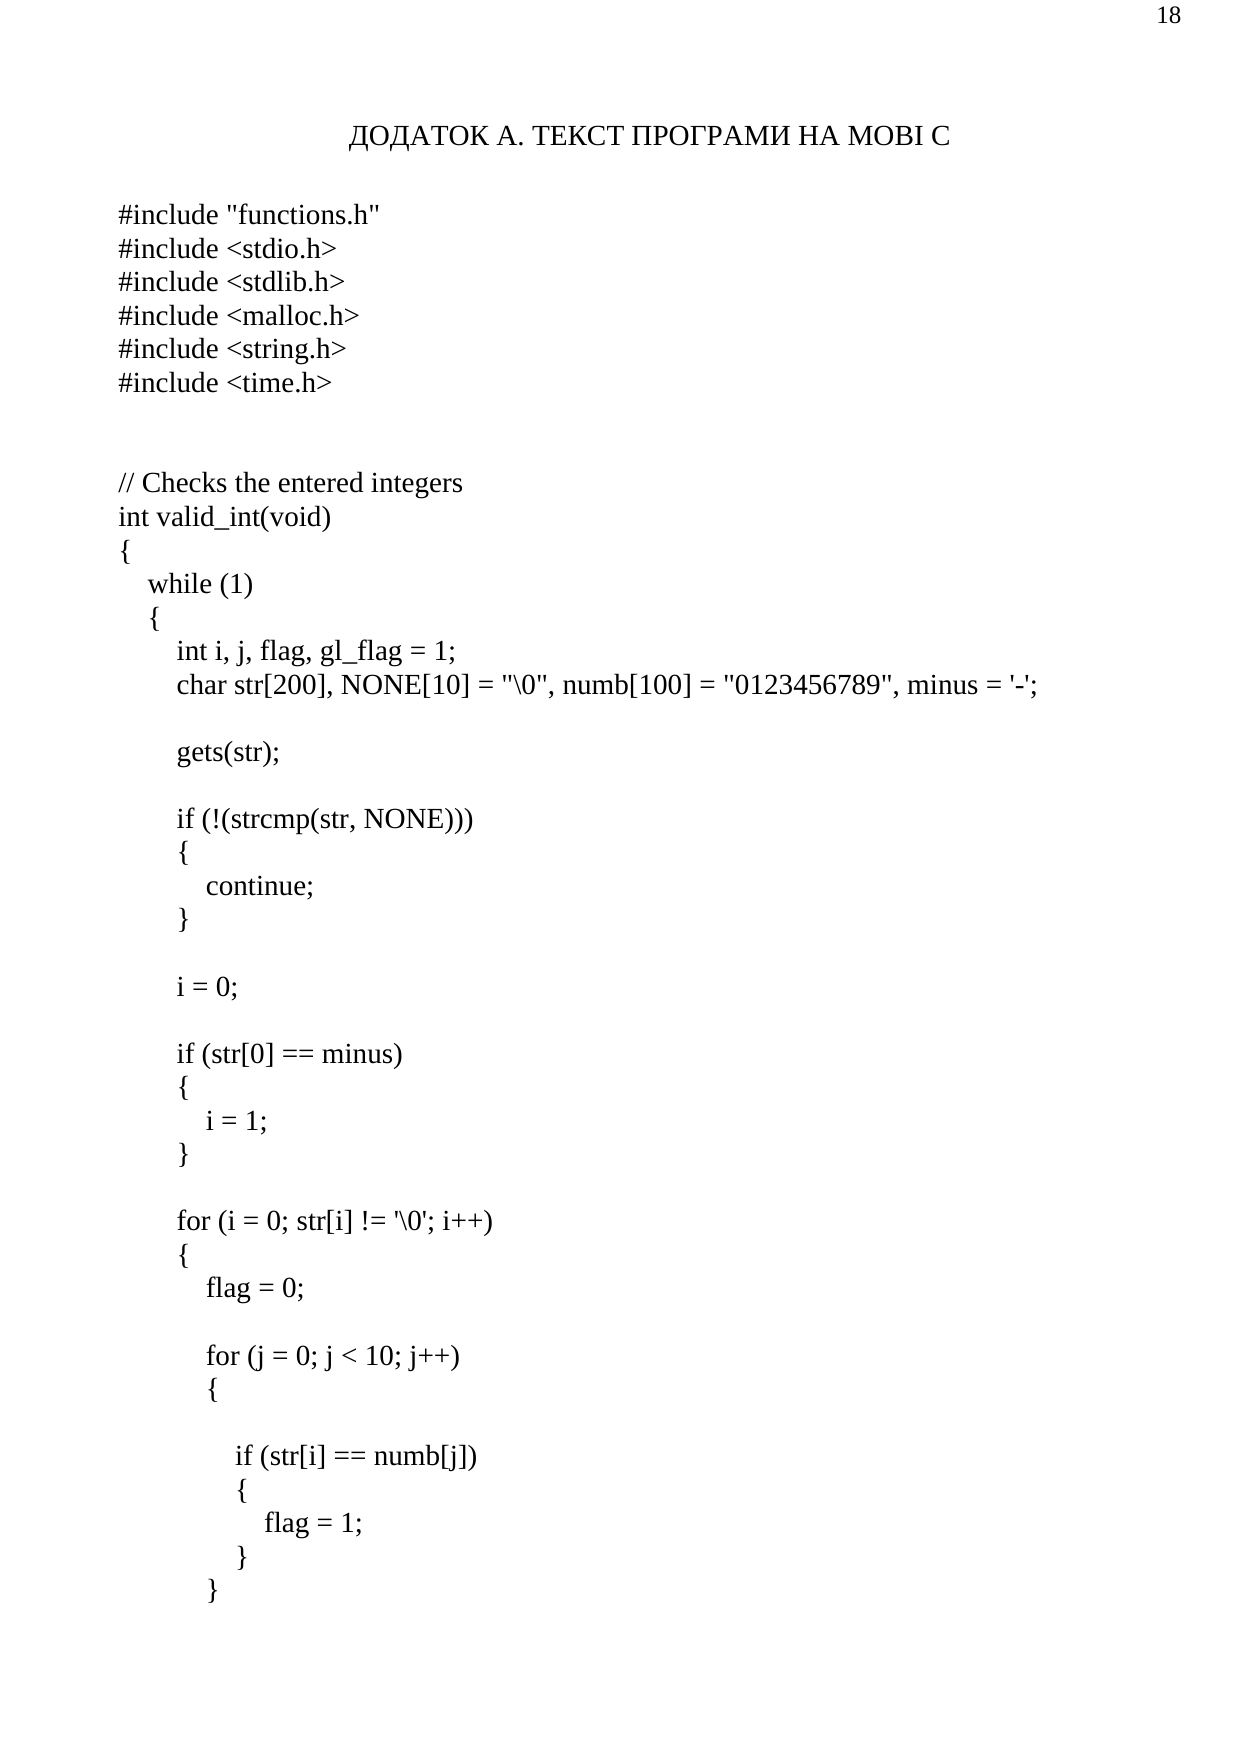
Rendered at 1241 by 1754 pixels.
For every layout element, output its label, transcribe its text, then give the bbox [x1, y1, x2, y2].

text flag = 1; [118, 1505, 1181, 1539]
subtitle Додаток А. Текст програми на мові С [118, 118, 1181, 152]
text flag = 0; [118, 1271, 1181, 1304]
text int i, j, flag, gl_flag = 1; [118, 633, 1181, 667]
text for (i = 0; str[i] != '\0'; i++) [118, 1203, 1181, 1237]
text #include <malloc.h> [118, 298, 1181, 331]
text { [118, 600, 1181, 633]
text { [118, 1237, 1181, 1271]
text } [118, 1572, 1181, 1606]
text if (!(strcmp(str, NONE))) [118, 801, 1181, 834]
text gets(str); [118, 734, 1181, 767]
text if (str[i] == numb[j]) [118, 1438, 1181, 1472]
text #include <string.h> [118, 331, 1181, 365]
text i = 0; [118, 969, 1181, 1002]
text #include <stdio.h> [118, 231, 1181, 264]
text while (1) [118, 566, 1181, 600]
text { [118, 834, 1181, 868]
text for (j = 0; j < 10; j++) [118, 1338, 1181, 1371]
text char str[200], NONE[10] = "\0", numb[100] = "0123456789", minus = '-'; [118, 667, 1181, 700]
text #include <stdlib.h> [118, 264, 1181, 298]
text #include "functions.h" [118, 197, 1181, 231]
text } [118, 902, 1181, 935]
text { [118, 1472, 1181, 1505]
text { [118, 1371, 1181, 1405]
text // Сhecks the entered integers [118, 466, 1181, 499]
text continue; [118, 868, 1181, 902]
text int valid_int(void) [118, 499, 1181, 533]
text { [118, 1069, 1181, 1103]
text } [118, 1539, 1181, 1572]
text if (str[0] == minus) [118, 1036, 1181, 1069]
text i = 1; [118, 1103, 1181, 1136]
text } [118, 1136, 1181, 1170]
text { [118, 533, 1181, 566]
text #include <time.h> [118, 365, 1181, 398]
